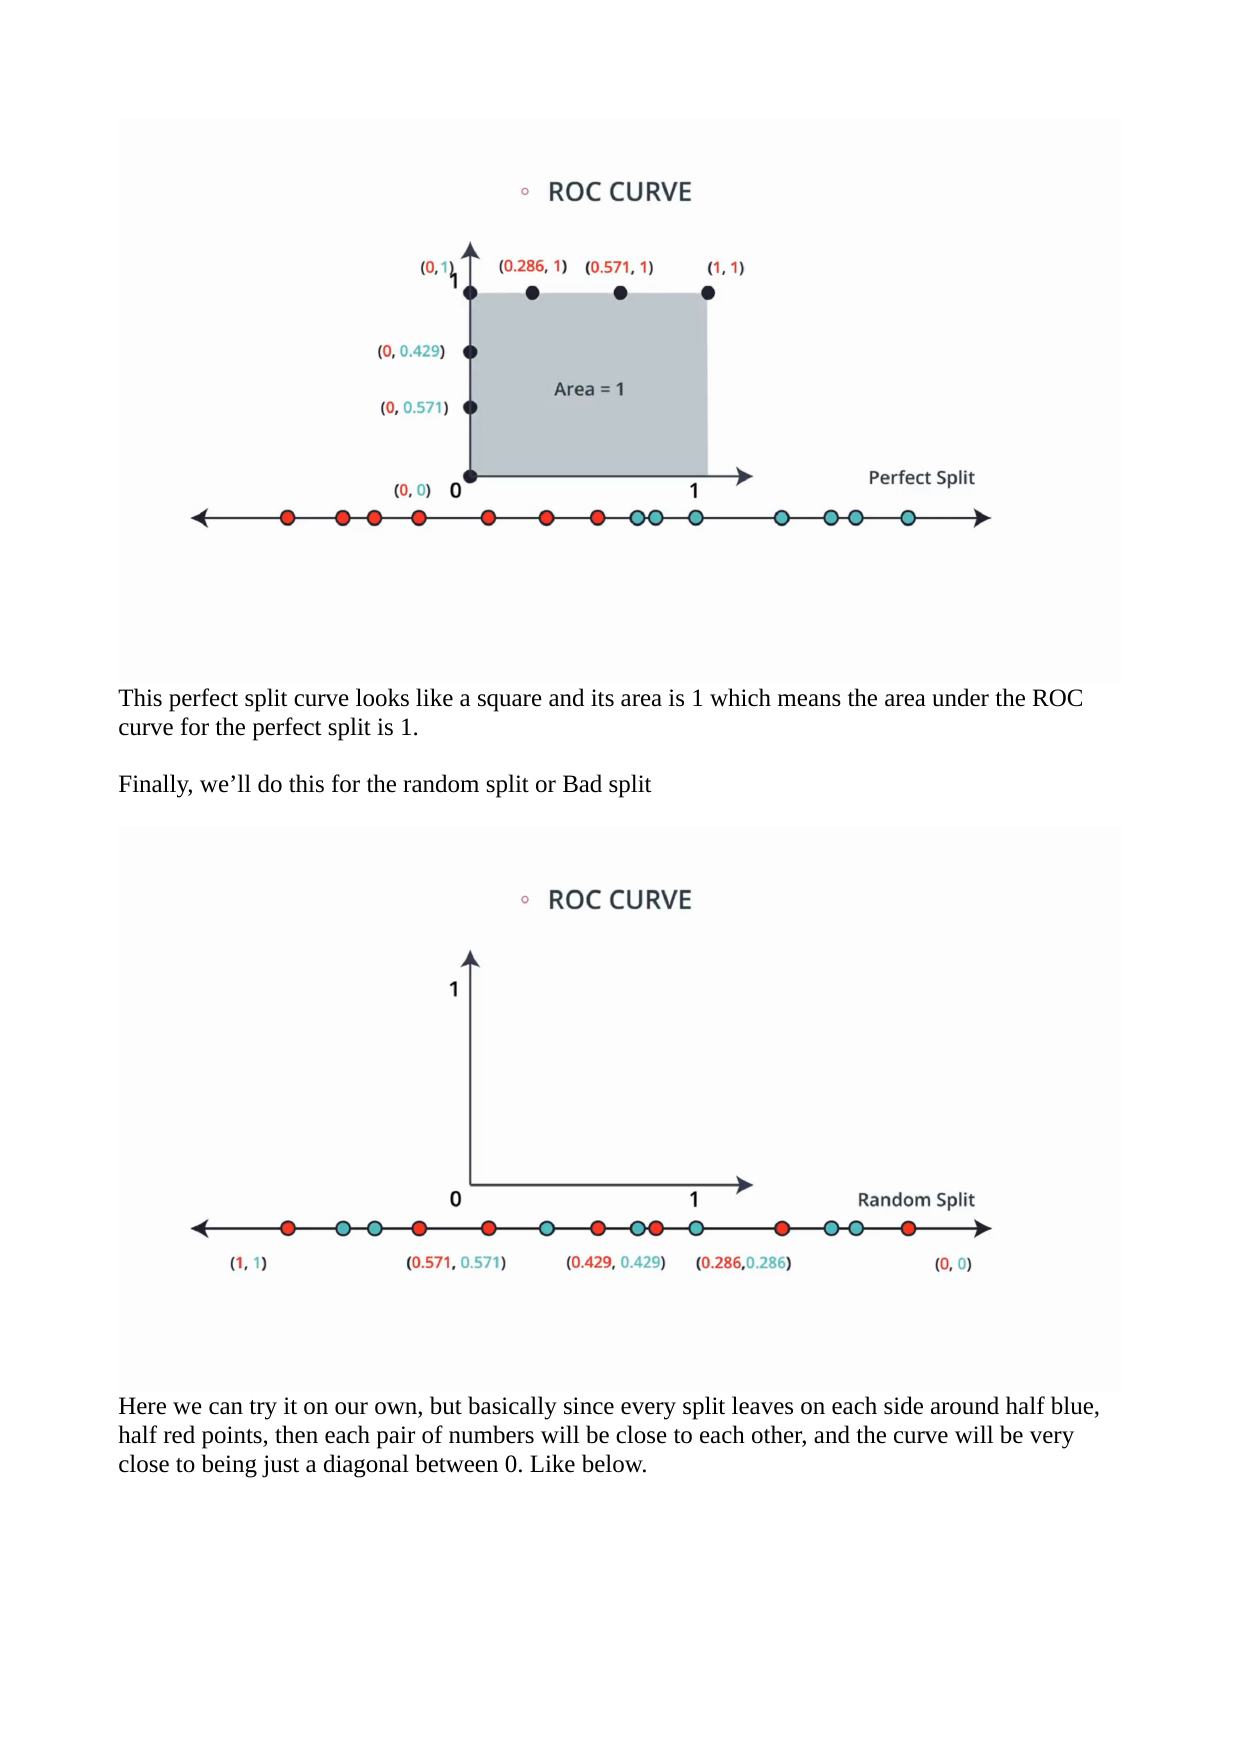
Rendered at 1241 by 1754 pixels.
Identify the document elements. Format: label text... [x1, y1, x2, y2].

text This perfect split curve looks like a square and its area is 1 which means the area under the ROC curve for the perfect split is 1. [118, 683, 1122, 740]
text Finally, we’ll do this for the random split or Bad split [118, 769, 1122, 798]
text Here we can try it on our own, but basically since every split leaves on each side around half blue, half red points, then each pair of numbers will be close to each other, and the curve will be very close to being just a diagonal between 0. Like below. [118, 1392, 1122, 1477]
picture [118, 826, 1123, 1392]
picture [118, 118, 1123, 683]
